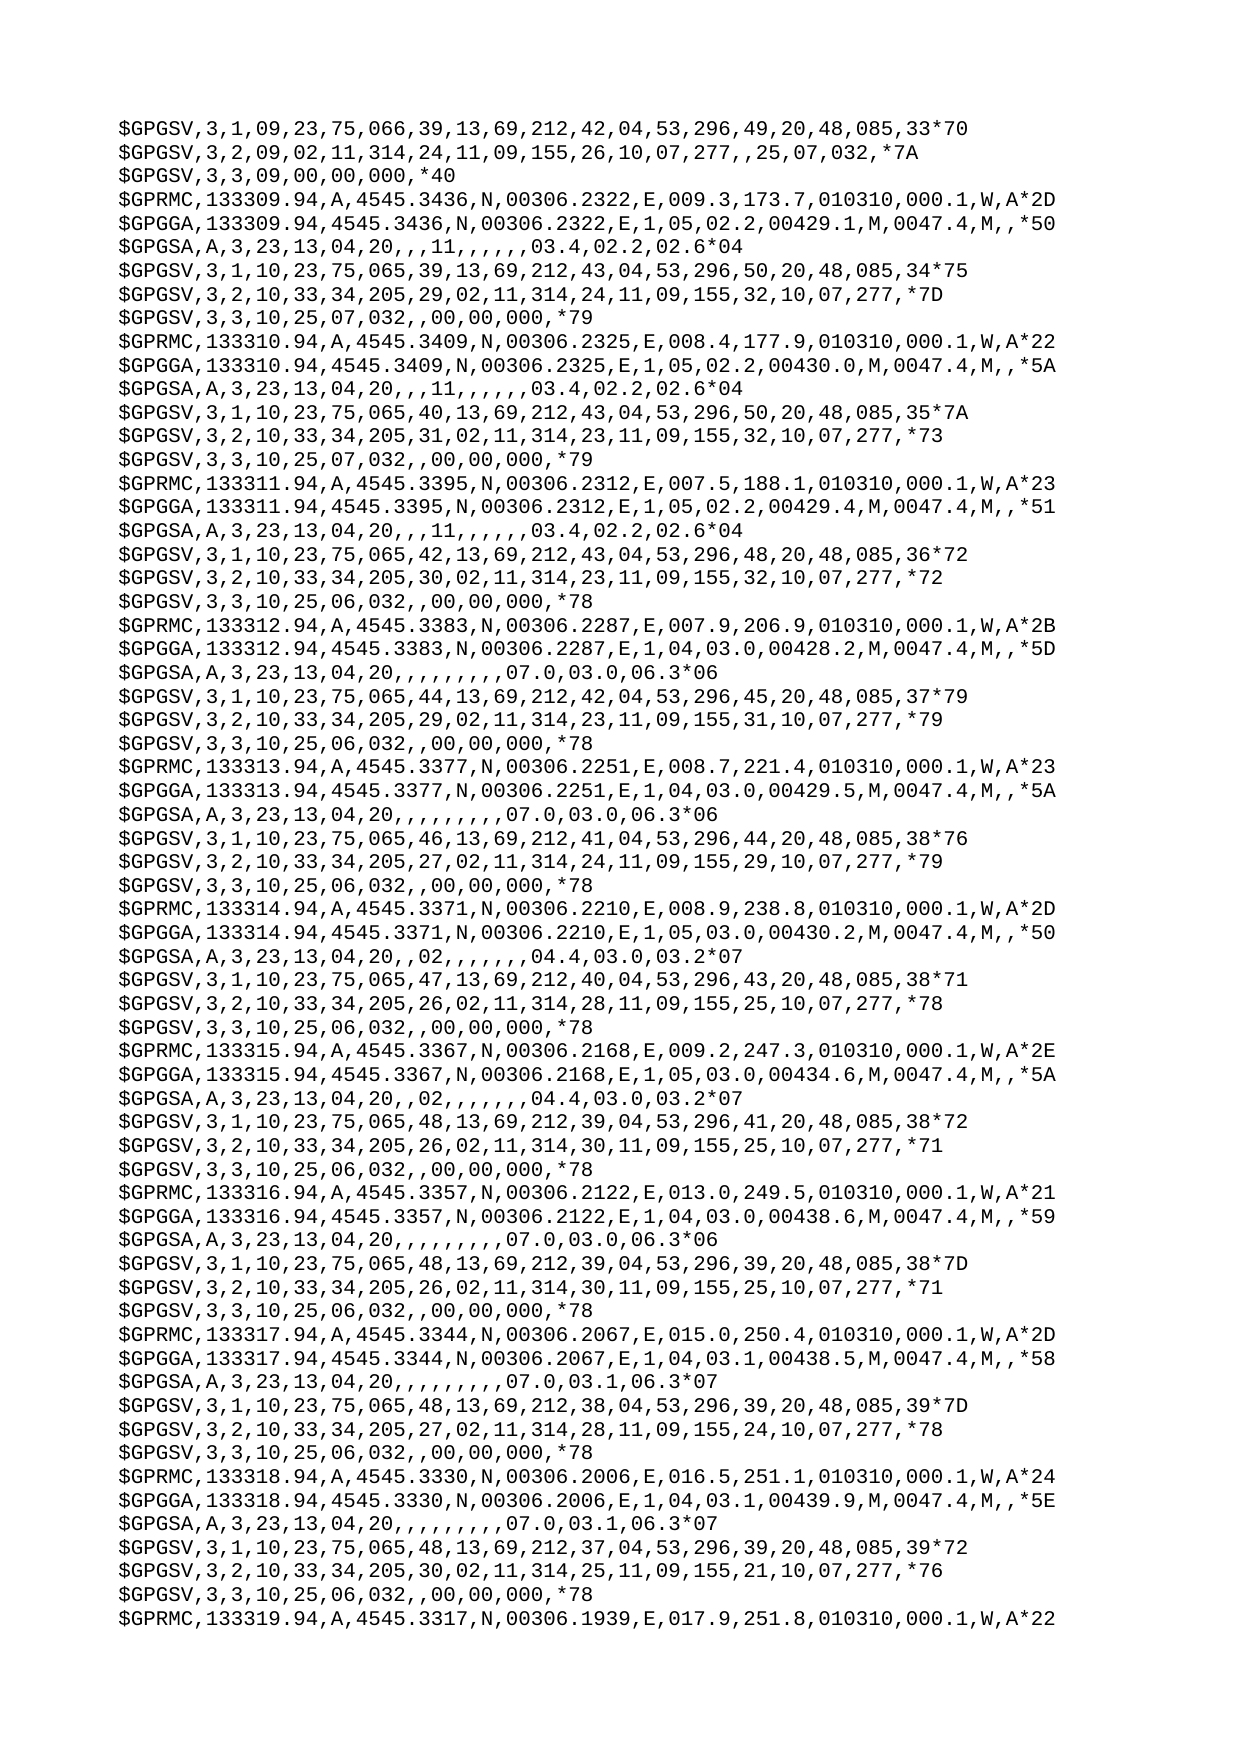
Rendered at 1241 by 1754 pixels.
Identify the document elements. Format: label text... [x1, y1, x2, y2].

text $GPGSV,3,2,10,33,34,205,26,02,11,314,28,11,09,155,25,10,07,277,*78 [118, 993, 1122, 1017]
text $GPGGA,133315.94,4545.3367,N,00306.2168,E,1,05,03.0,00434.6,M,0047.4,M,,*5A [118, 1064, 1122, 1088]
text $GPGSV,3,3,10,25,06,032,,00,00,000,*78 [118, 1300, 1122, 1324]
text $GPGSV,3,2,10,33,34,205,27,02,11,314,28,11,09,155,24,10,07,277,*78 [118, 1419, 1122, 1442]
text $GPGSV,3,1,10,23,75,065,47,13,69,212,40,04,53,296,43,20,48,085,38*71 [118, 969, 1122, 993]
text $GPGSV,3,1,10,23,75,065,48,13,69,212,37,04,53,296,39,20,48,085,39*72 [118, 1537, 1122, 1561]
text $GPGSV,3,3,10,25,06,032,,00,00,000,*78 [118, 1158, 1122, 1182]
text $GPRMC,133311.94,A,4545.3395,N,00306.2312,E,007.5,188.1,010310,000.1,W,A*23 [118, 473, 1122, 496]
text $GPGSA,A,3,23,13,04,20,,02,,,,,,,04.4,03.0,03.2*07 [118, 1088, 1122, 1111]
text $GPRMC,133310.94,A,4545.3409,N,00306.2325,E,008.4,177.9,010310,000.1,W,A*22 [118, 331, 1122, 354]
text $GPGSV,3,3,10,25,06,032,,00,00,000,*78 [118, 1017, 1122, 1040]
text $GPRMC,133314.94,A,4545.3371,N,00306.2210,E,008.9,238.8,010310,000.1,W,A*2D [118, 898, 1122, 922]
text $GPGSV,3,1,10,23,75,065,40,13,69,212,43,04,53,296,50,20,48,085,35*7A [118, 402, 1122, 426]
text $GPGSV,3,2,09,02,11,314,24,11,09,155,26,10,07,277,,25,07,032,*7A [118, 142, 1122, 165]
text $GPGSV,3,1,10,23,75,065,48,13,69,212,39,04,53,296,39,20,48,085,38*7D [118, 1253, 1122, 1277]
text $GPRMC,133313.94,A,4545.3377,N,00306.2251,E,008.7,221.4,010310,000.1,W,A*23 [118, 757, 1122, 780]
text $GPGSV,3,2,10,33,34,205,30,02,11,314,23,11,09,155,32,10,07,277,*72 [118, 567, 1122, 591]
text $GPGGA,133317.94,4545.3344,N,00306.2067,E,1,04,03.1,00438.5,M,0047.4,M,,*58 [118, 1348, 1122, 1371]
text $GPGGA,133318.94,4545.3330,N,00306.2006,E,1,04,03.1,00439.9,M,0047.4,M,,*5E [118, 1489, 1122, 1513]
text $GPGSV,3,1,10,23,75,065,39,13,69,212,43,04,53,296,50,20,48,085,34*75 [118, 260, 1122, 284]
text $GPGSV,3,1,10,23,75,065,48,13,69,212,38,04,53,296,39,20,48,085,39*7D [118, 1395, 1122, 1419]
text $GPGGA,133310.94,4545.3409,N,00306.2325,E,1,05,02.2,00430.0,M,0047.4,M,,*5A [118, 354, 1122, 378]
text $GPGSA,A,3,23,13,04,20,,,,,,,,,07.0,03.1,06.3*07 [118, 1513, 1122, 1537]
text $GPRMC,133318.94,A,4545.3330,N,00306.2006,E,016.5,251.1,010310,000.1,W,A*24 [118, 1466, 1122, 1489]
text $GPGGA,133313.94,4545.3377,N,00306.2251,E,1,04,03.0,00429.5,M,0047.4,M,,*5A [118, 780, 1122, 804]
text $GPRMC,133315.94,A,4545.3367,N,00306.2168,E,009.2,247.3,010310,000.1,W,A*2E [118, 1040, 1122, 1064]
text $GPGSA,A,3,23,13,04,20,,,,,,,,,07.0,03.0,06.3*06 [118, 662, 1122, 686]
text $GPGSA,A,3,23,13,04,20,,,,,,,,,07.0,03.0,06.3*06 [118, 804, 1122, 827]
text $GPGGA,133314.94,4545.3371,N,00306.2210,E,1,05,03.0,00430.2,M,0047.4,M,,*50 [118, 922, 1122, 946]
text $GPRMC,133316.94,A,4545.3357,N,00306.2122,E,013.0,249.5,010310,000.1,W,A*21 [118, 1182, 1122, 1206]
text $GPGGA,133309.94,4545.3436,N,00306.2322,E,1,05,02.2,00429.1,M,0047.4,M,,*50 [118, 213, 1122, 236]
text $GPGSV,3,2,10,33,34,205,26,02,11,314,30,11,09,155,25,10,07,277,*71 [118, 1277, 1122, 1300]
text $GPGSV,3,2,10,33,34,205,29,02,11,314,23,11,09,155,31,10,07,277,*79 [118, 709, 1122, 733]
text $GPGSA,A,3,23,13,04,20,,,,,,,,,07.0,03.1,06.3*07 [118, 1371, 1122, 1395]
text $GPGSV,3,1,10,23,75,065,48,13,69,212,39,04,53,296,41,20,48,085,38*72 [118, 1111, 1122, 1135]
text $GPGSV,3,3,10,25,06,032,,00,00,000,*78 [118, 733, 1122, 757]
text $GPGSV,3,2,10,33,34,205,27,02,11,314,24,11,09,155,29,10,07,277,*79 [118, 851, 1122, 875]
text $GPGSA,A,3,23,13,04,20,,,11,,,,,,03.4,02.2,02.6*04 [118, 378, 1122, 402]
text $GPGSV,3,1,10,23,75,065,46,13,69,212,41,04,53,296,44,20,48,085,38*76 [118, 827, 1122, 851]
text $GPGGA,133316.94,4545.3357,N,00306.2122,E,1,04,03.0,00438.6,M,0047.4,M,,*59 [118, 1206, 1122, 1229]
text $GPGSV,3,1,10,23,75,065,42,13,69,212,43,04,53,296,48,20,48,085,36*72 [118, 544, 1122, 567]
text $GPGSV,3,1,09,23,75,066,39,13,69,212,42,04,53,296,49,20,48,085,33*70 [118, 118, 1122, 142]
text $GPRMC,133309.94,A,4545.3436,N,00306.2322,E,009.3,173.7,010310,000.1,W,A*2D [118, 189, 1122, 213]
text $GPGSV,3,2,10,33,34,205,26,02,11,314,30,11,09,155,25,10,07,277,*71 [118, 1135, 1122, 1158]
text $GPGSV,3,3,10,25,06,032,,00,00,000,*78 [118, 1584, 1122, 1608]
text $GPGSV,3,3,09,00,00,000,*40 [118, 165, 1122, 189]
text $GPGSV,3,2,10,33,34,205,30,02,11,314,25,11,09,155,21,10,07,277,*76 [118, 1561, 1122, 1584]
text $GPGSV,3,2,10,33,34,205,31,02,11,314,23,11,09,155,32,10,07,277,*73 [118, 426, 1122, 449]
text $GPRMC,133317.94,A,4545.3344,N,00306.2067,E,015.0,250.4,010310,000.1,W,A*2D [118, 1324, 1122, 1348]
text $GPGSV,3,3,10,25,06,032,,00,00,000,*78 [118, 875, 1122, 898]
text $GPRMC,133312.94,A,4545.3383,N,00306.2287,E,007.9,206.9,010310,000.1,W,A*2B [118, 615, 1122, 638]
text $GPGSA,A,3,23,13,04,20,,02,,,,,,,04.4,03.0,03.2*07 [118, 946, 1122, 969]
text $GPGSV,3,3,10,25,07,032,,00,00,000,*79 [118, 307, 1122, 331]
text $GPGGA,133311.94,4545.3395,N,00306.2312,E,1,05,02.2,00429.4,M,0047.4,M,,*51 [118, 496, 1122, 520]
text $GPRMC,133319.94,A,4545.3317,N,00306.1939,E,017.9,251.8,010310,000.1,W,A*22 [118, 1608, 1122, 1631]
text $GPGSA,A,3,23,13,04,20,,,11,,,,,,03.4,02.2,02.6*04 [118, 236, 1122, 260]
text $GPGGA,133312.94,4545.3383,N,00306.2287,E,1,04,03.0,00428.2,M,0047.4,M,,*5D [118, 638, 1122, 662]
text $GPGSV,3,1,10,23,75,065,44,13,69,212,42,04,53,296,45,20,48,085,37*79 [118, 686, 1122, 709]
text $GPGSA,A,3,23,13,04,20,,,11,,,,,,03.4,02.2,02.6*04 [118, 520, 1122, 544]
text $GPGSV,3,3,10,25,06,032,,00,00,000,*78 [118, 591, 1122, 615]
text $GPGSV,3,3,10,25,06,032,,00,00,000,*78 [118, 1442, 1122, 1466]
text $GPGSA,A,3,23,13,04,20,,,,,,,,,07.0,03.0,06.3*06 [118, 1229, 1122, 1253]
text $GPGSV,3,3,10,25,07,032,,00,00,000,*79 [118, 449, 1122, 473]
text $GPGSV,3,2,10,33,34,205,29,02,11,314,24,11,09,155,32,10,07,277,*7D [118, 284, 1122, 307]
